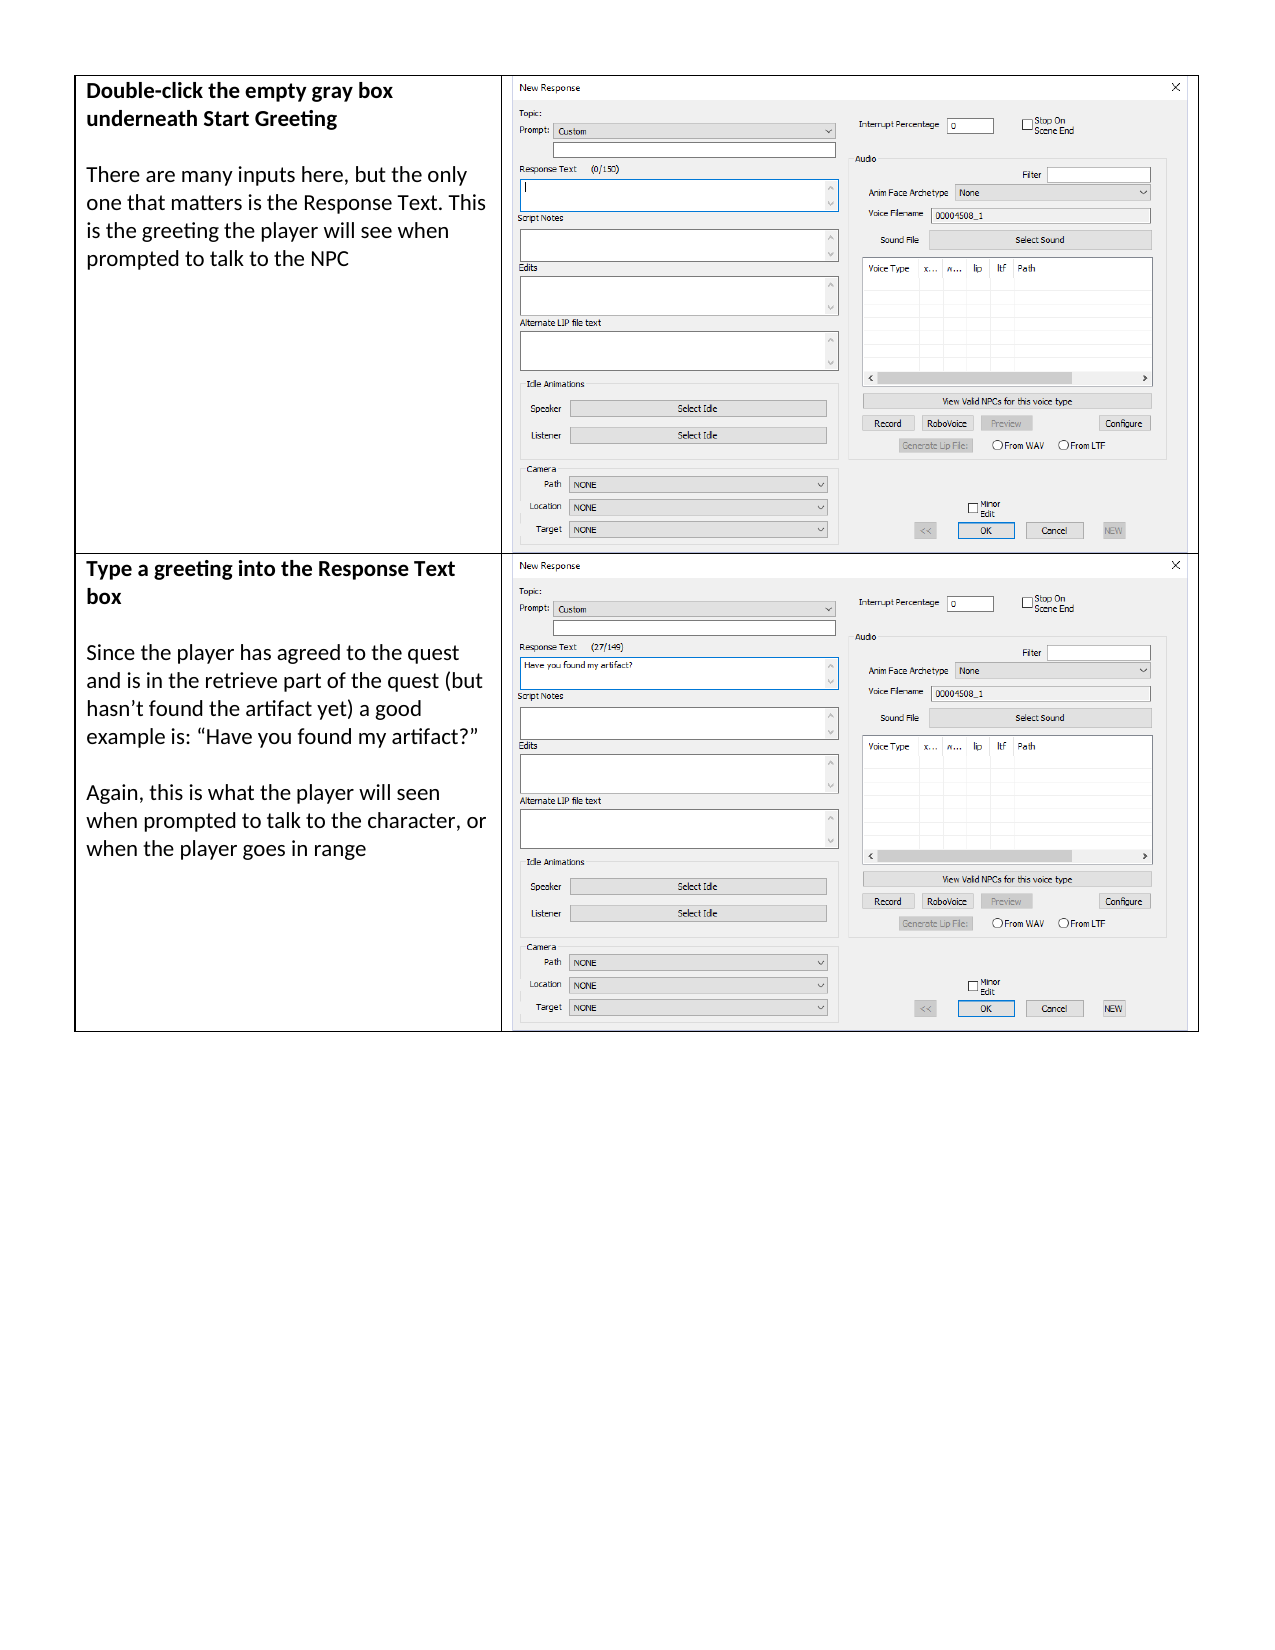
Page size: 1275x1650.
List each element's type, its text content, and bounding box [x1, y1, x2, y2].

table_cell [1188, 554, 1198, 1031]
table_cell [502, 76, 512, 553]
table_cell Double-click the empty gray box underneath Start Greeting There are many inputs here, but the only one that matters is the Response Text. This is the greeting the player will see when prompted to talk to the NPC [76, 76, 501, 553]
table_cell [502, 554, 512, 1031]
table_cell Type a greeting into the Response Text box Since the player has agreed to the quest and is in the retrieve part of the quest (but hasn’t found the artifact yet) a good example is: “Have you found my artifact?” Again, this is what the player will seen when prompted to talk to the character, or when the player goes in range [76, 554, 501, 1031]
table_cell [1188, 76, 1198, 553]
